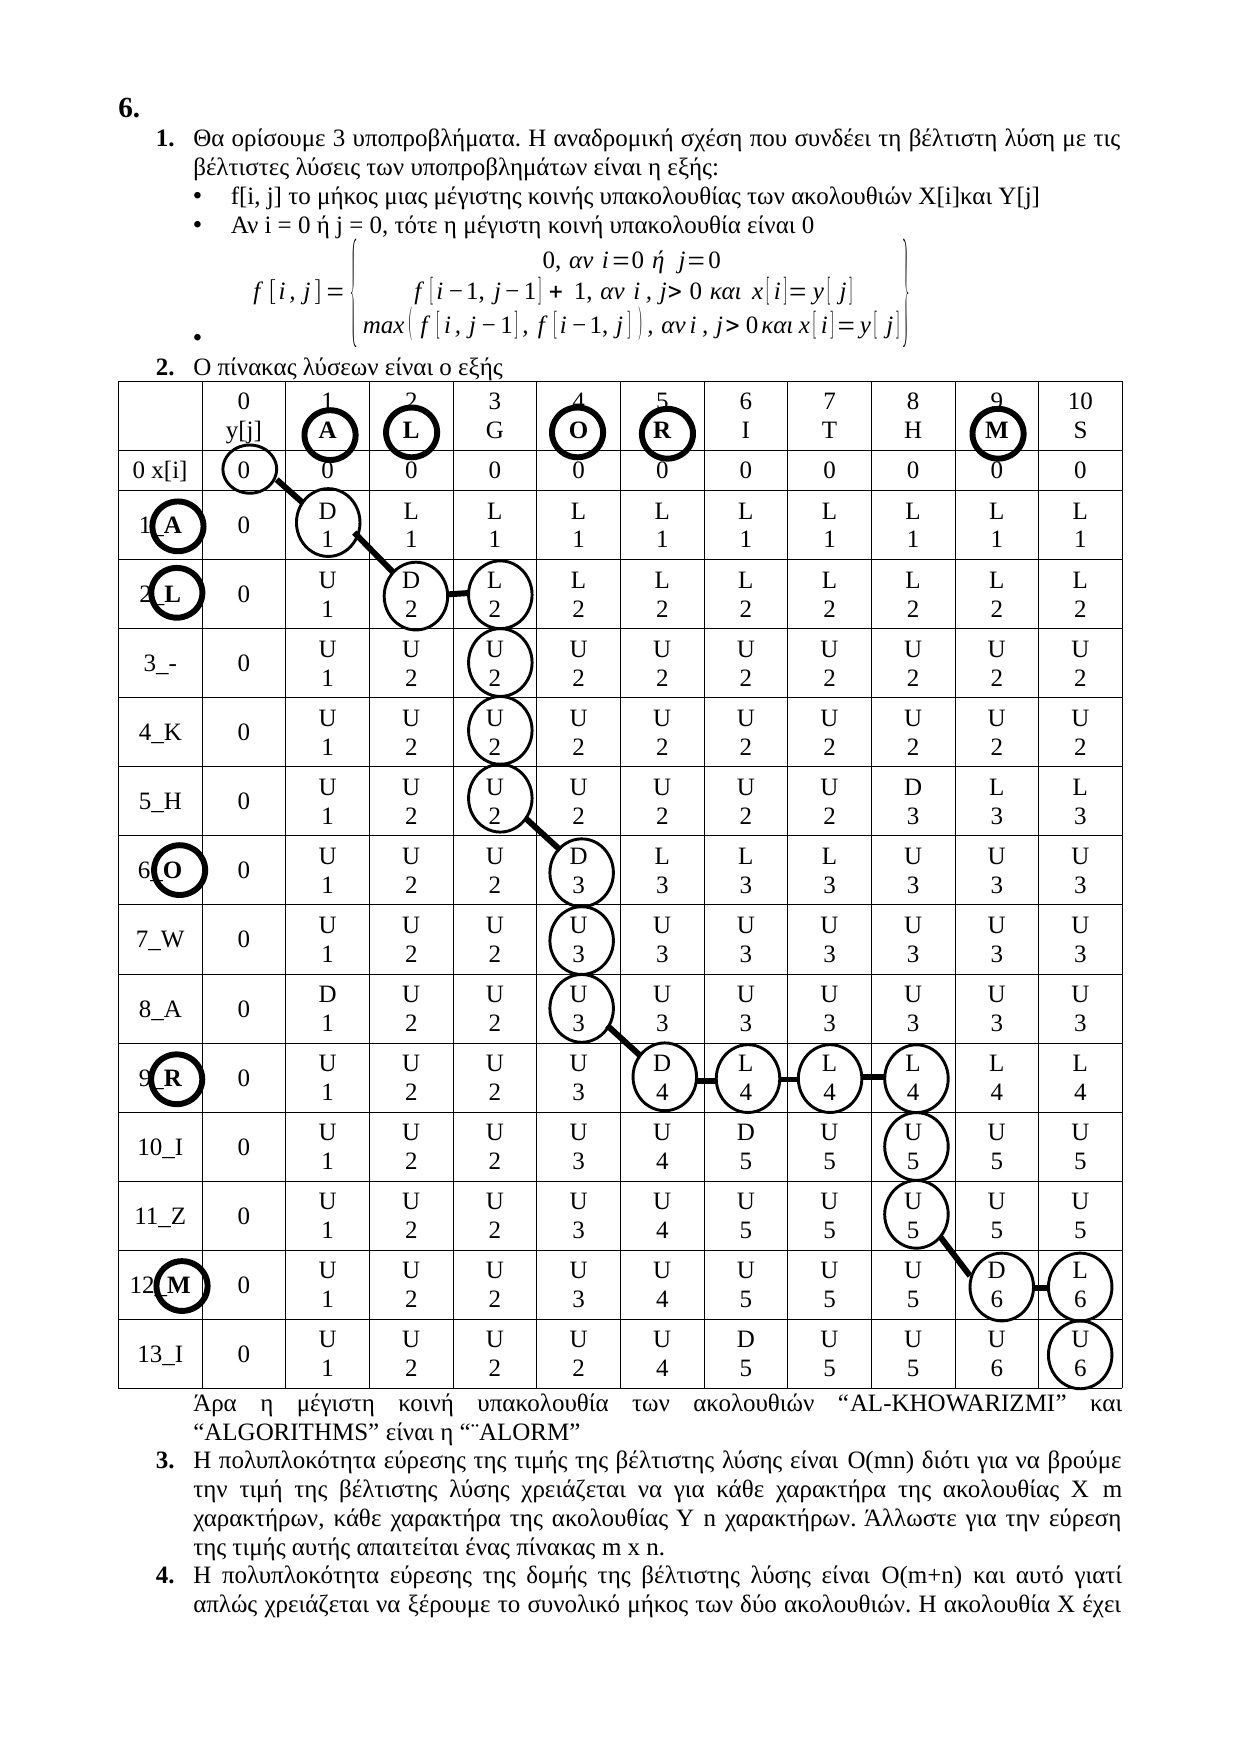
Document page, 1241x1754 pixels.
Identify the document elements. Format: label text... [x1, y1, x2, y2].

table_cell U 2 [454, 836, 536, 904]
table_cell [928, 1113, 955, 1181]
table_cell [387, 560, 412, 568]
table_cell 0 [203, 629, 285, 697]
table_cell 0 [621, 451, 704, 490]
table_cell 7_W [119, 905, 202, 973]
table_cell 12_M [119, 1251, 202, 1319]
table_cell U 2 [370, 1044, 453, 1112]
table_cell [203, 451, 232, 490]
table_cell U 2 [454, 629, 489, 697]
table_cell [674, 1084, 704, 1112]
table_cell L 1 [956, 491, 1038, 559]
table_cell U 2 [471, 698, 530, 762]
table_cell L 1 [1039, 491, 1122, 559]
table_cell 8_A [119, 975, 202, 1042]
table_cell U 5 [872, 1182, 910, 1250]
table_header 5 R [621, 382, 704, 450]
table_header 6 I [705, 382, 787, 450]
table_cell U 1 [286, 698, 369, 766]
table_cell U 3 [788, 905, 871, 973]
table_header 1 A [286, 382, 369, 450]
table_cell U 1 [286, 905, 369, 973]
table_cell 0 [454, 451, 536, 490]
table_cell D 6 [956, 1251, 997, 1271]
table_cell 0 [1039, 451, 1122, 490]
table_cell U 2 [537, 1320, 620, 1388]
table_cell U 5 [956, 1113, 1038, 1181]
table_cell 0 [203, 767, 285, 835]
table_cell U 1 [286, 836, 369, 904]
table_cell [511, 560, 536, 628]
table_cell D 6 [956, 1264, 985, 1319]
table_cell 0 [203, 1113, 285, 1181]
table_cell U 3 [956, 975, 1038, 1042]
table_cell [433, 598, 453, 628]
table_cell L 4 [800, 1047, 860, 1110]
table_cell L 1 [621, 491, 704, 559]
table_cell U 6 [956, 1320, 1038, 1388]
table_cell 0 [956, 451, 1038, 490]
table_cell U 3 [1039, 975, 1122, 1042]
table_cell D 3 [872, 767, 955, 835]
table_cell 0 [203, 975, 285, 1042]
list Η πολυπλοκότητα εύρεσης της τιμής της βέλτιστης λύσης είναι Ο(mn) διότι για να βρούμε την τιμή της βέλτιστης λύσης χρειάζεται να για κάθε χαρακτήρα της ακολουθίας Χ m χαρακτήρων, κάθε χαρακτήρα της ακολουθίας Υ n χαρακτήρων. Άλλωστε για την εύρεση της τιμής αυτής απαιτείται ένας πίνακας m x n. [156, 1445, 1122, 1560]
table_cell [420, 560, 453, 591]
table_cell U 2 [370, 905, 453, 973]
table_cell U 3 [788, 975, 871, 1042]
table_cell U 3 [537, 1044, 620, 1112]
table_cell U 2 [370, 1320, 453, 1388]
table_cell U 1 [286, 767, 369, 835]
table_header 8 H [872, 382, 955, 450]
list Η πολυπλοκότητα εύρεσης της δομής της βέλτιστης λύσης είναι Ο(m+n) και αυτό γιατί απλώς χρειάζεται να ξέρουμε το συνολικό μήκος των δύο ακολουθιών. Η ακολουθία Χ έχει [156, 1560, 1122, 1618]
table_cell D 1 [286, 975, 369, 1042]
table_cell [788, 1044, 819, 1077]
table_cell U 2 [454, 767, 536, 835]
table_cell 0 [203, 836, 285, 904]
list Ο πίνακας λύσεων είναι ο εξής [156, 352, 1122, 381]
table_cell D 1 [296, 491, 311, 498]
table_cell U 2 [370, 1182, 453, 1250]
table_cell D 6 [972, 1255, 1032, 1319]
table_cell [872, 1044, 906, 1074]
table_cell U 2 [454, 1044, 536, 1112]
table_cell L 3 [621, 836, 704, 904]
list Θα ορίσουμε 3 υποπροβλήματα. Η αναδρομική σχέση που συνδέει τη βέλτιστη λύση με τις βέλτιστες λύσεις των υποπροβλημάτων είναι η εξής: [156, 123, 1122, 181]
table_cell [537, 905, 570, 973]
table_cell U 3 [537, 1182, 620, 1250]
table_cell D 1 [298, 491, 358, 554]
table_cell U 2 [705, 629, 787, 697]
table_cell U 2 [621, 767, 704, 835]
table_cell [872, 1113, 905, 1181]
table_cell 3_- [119, 629, 202, 697]
table_cell 0 [203, 698, 285, 766]
table_cell U 2 [370, 1251, 453, 1319]
table_cell L 2 [872, 560, 955, 628]
table_cell 6_O [119, 836, 202, 904]
table_cell 0 [370, 451, 453, 490]
table_cell 0 [872, 451, 955, 490]
table_cell 0 [203, 1044, 285, 1112]
table_cell 2_L [119, 560, 202, 628]
table_cell U 4 [621, 1113, 704, 1181]
table_cell D 6 [1007, 1251, 1038, 1285]
table_cell [1085, 1251, 1122, 1319]
table_cell 11_Z [119, 1182, 202, 1250]
table_cell [680, 1044, 704, 1078]
table_cell U 3 [956, 905, 1038, 973]
table_cell 4_K [119, 698, 202, 766]
table_cell L 2 [471, 563, 530, 627]
table_cell U 5 [788, 1251, 871, 1319]
table_cell U 4 [621, 1182, 704, 1250]
table_cell 10_I [119, 1113, 202, 1181]
table_cell U 2 [454, 905, 536, 973]
table_cell [872, 1080, 903, 1112]
table_cell U 2 [370, 629, 453, 697]
table_cell U 5 [788, 1320, 871, 1388]
table_cell L 4 [887, 1047, 946, 1111]
table_cell U 1 [286, 1113, 369, 1181]
table_cell U 5 [872, 1251, 955, 1319]
table_header 7 T [788, 382, 871, 450]
table_cell L 2 [537, 560, 620, 628]
table_cell U 2 [621, 698, 704, 766]
text 6. [118, 90, 1122, 123]
table_cell [454, 597, 486, 628]
table_cell L 1 [370, 491, 453, 559]
table_cell [1039, 1251, 1075, 1285]
table_cell 0 [203, 491, 285, 559]
table_cell U 5 [705, 1251, 787, 1319]
table_cell U 5 [956, 1182, 1038, 1250]
table_cell L 6 [1050, 1255, 1110, 1319]
table_cell D 4 [635, 1045, 695, 1109]
table_cell L 1 [454, 491, 536, 559]
table_cell U 5 [887, 1182, 946, 1246]
table_cell [595, 1032, 619, 1042]
table_cell U 5 [705, 1182, 787, 1250]
table_cell L 1 [788, 491, 871, 559]
table_cell L 2 [788, 560, 871, 628]
table_header 9 M [956, 382, 1038, 450]
table_cell U 2 [370, 698, 453, 766]
table_cell L 2 [621, 560, 704, 628]
table_cell U 3 [872, 905, 955, 973]
table_cell U 1 [286, 1320, 369, 1388]
table_cell D 2 [386, 564, 446, 628]
table_cell U 6 [1050, 1323, 1110, 1387]
list f[i, j] το μήκος μιας μέγιστης κοινής υπακολουθίας των ακολουθιών X[i]και Y[j] [193, 181, 1122, 210]
table_header 2 L [370, 382, 453, 450]
table_cell 0 [203, 1182, 285, 1250]
table_cell 0 [203, 1251, 285, 1319]
table_cell U 2 [788, 767, 871, 835]
table_cell U 2 [621, 629, 704, 697]
table_cell [370, 560, 399, 628]
table_header [119, 382, 202, 450]
table_cell [593, 905, 620, 973]
table_cell U 2 [788, 698, 871, 766]
table_cell [268, 483, 282, 490]
table_cell L 3 [705, 836, 787, 904]
table_cell [1039, 1291, 1064, 1319]
table_cell L 4 [1039, 1044, 1122, 1112]
table_cell 0 x[i] [119, 451, 202, 490]
table_cell L 4 [956, 1044, 1038, 1112]
table_cell [595, 975, 620, 1032]
table_cell 0 [203, 560, 285, 628]
table_header 4 O [537, 382, 620, 450]
table_cell U 2 [956, 698, 1038, 766]
table_cell [454, 560, 490, 590]
table_cell U 3 [621, 975, 704, 1042]
table_cell U 2 [705, 767, 787, 835]
table_cell 0 [225, 451, 275, 490]
list Άρα η μέγιστη κοινή υπακολουθία των ακολουθιών “AL-KHOWARIZMI” και “ALGORITHMS” είναι η “¨ALORM” [156, 1389, 1122, 1445]
table_cell U 2 [454, 975, 536, 1042]
table_cell U 2 [537, 698, 620, 766]
table_cell L 1 [872, 491, 955, 559]
table_cell L 2 [956, 560, 1038, 628]
table_cell U 3 [537, 1113, 620, 1181]
table_cell [537, 975, 568, 1042]
table_cell U 1 [286, 1182, 369, 1250]
table_cell U 5 [1039, 1182, 1122, 1250]
table_cell [788, 1082, 816, 1112]
table_cell U 5 [923, 1242, 945, 1250]
table_cell L 3 [788, 836, 871, 904]
table_cell U 2 [537, 767, 620, 835]
table_cell [537, 836, 564, 904]
table_cell [841, 1044, 871, 1074]
table_cell D 6 [1018, 1291, 1038, 1319]
table_cell D 3 [551, 836, 620, 904]
table_header 3 G [454, 382, 536, 450]
table_cell U 5 [932, 1182, 955, 1249]
table_cell U 2 [537, 629, 620, 697]
table_cell U 3 [872, 975, 955, 1042]
table_header 0 y[j] [203, 382, 285, 450]
table_cell U 2 [454, 1251, 536, 1319]
table_cell 0 [203, 905, 285, 973]
table_cell D 5 [705, 1320, 787, 1388]
table_cell U 3 [956, 836, 1038, 904]
table_cell [271, 451, 285, 482]
table_cell 0 [705, 451, 787, 490]
table_cell [759, 1044, 787, 1077]
table_cell U 2 [1039, 698, 1122, 766]
table_cell U 2 [1039, 629, 1122, 697]
table_cell 5_H [119, 767, 202, 835]
table_cell L 3 [1039, 767, 1122, 835]
table_cell L 2 [1039, 560, 1122, 628]
table_cell U 2 [872, 698, 955, 766]
table_cell U 2 [454, 1113, 536, 1181]
table_cell U 2 [370, 767, 453, 835]
table_cell 1_A [119, 491, 202, 559]
table_cell U 5 [872, 1320, 955, 1388]
table_cell U 2 [872, 629, 955, 697]
table_cell U 2 [956, 629, 1038, 697]
table_cell [927, 1044, 955, 1112]
table_cell U 3 [872, 836, 955, 904]
table_cell U 2 [454, 698, 489, 766]
table_cell U 5 [788, 1113, 871, 1181]
table_cell U 2 [512, 698, 536, 766]
table_cell U 5 [788, 1182, 871, 1250]
table_cell U 4 [621, 1251, 704, 1319]
table_cell [762, 1082, 787, 1112]
table_cell U 3 [705, 975, 787, 1042]
table_cell [1093, 1320, 1122, 1388]
table_cell U 3 [621, 905, 704, 973]
table_cell 9_R [119, 1044, 202, 1112]
table_cell [621, 1044, 656, 1112]
table_cell U 2 [370, 836, 453, 904]
table_cell U 2 [454, 1182, 536, 1250]
table_cell U 3 [1039, 905, 1122, 973]
table_cell 0 [788, 451, 871, 490]
table_cell U 3 [552, 976, 611, 1040]
table_cell U 3 [1039, 836, 1122, 904]
table_cell L 1 [537, 491, 620, 559]
table_cell 13_I [119, 1320, 202, 1388]
table_cell U 3 [537, 1251, 620, 1319]
table_cell L 1 [705, 491, 787, 559]
table_cell 0 [286, 451, 369, 490]
table_cell [705, 1044, 737, 1078]
table_cell U 5 [887, 1115, 946, 1178]
table_cell U 4 [621, 1320, 704, 1388]
table_cell U 2 [788, 629, 871, 697]
table_cell [705, 1084, 734, 1112]
table_cell U 3 [705, 905, 787, 973]
table_cell L 2 [705, 560, 787, 628]
table_cell 0 [203, 1320, 285, 1388]
table_cell U 1 [286, 1044, 369, 1112]
table_cell U 1 [286, 560, 369, 628]
table_cell D 1 [345, 491, 369, 542]
table_cell U 2 [512, 629, 536, 697]
table_cell U 2 [705, 698, 787, 766]
table_cell [1039, 1320, 1068, 1388]
table_cell L 4 [718, 1047, 778, 1110]
table_cell U 2 [370, 1113, 453, 1181]
table_cell [844, 1080, 871, 1112]
table_cell 0 [537, 451, 620, 490]
table_cell U 2 [471, 631, 530, 694]
table_cell U 1 [286, 1251, 369, 1319]
table_cell U 2 [370, 975, 453, 1042]
table_cell U 5 [1039, 1113, 1122, 1181]
table_cell U 2 [454, 1320, 536, 1388]
table_cell D 5 [705, 1113, 787, 1181]
table_cell U 3 [552, 909, 611, 972]
table_cell L 3 [956, 767, 1038, 835]
list Αν i = 0 ή j = 0, τότε η μέγιστη κοινή υπακολουθία είναι 0 [193, 210, 1122, 238]
table_cell D 1 [286, 493, 369, 559]
table_cell U 1 [286, 629, 369, 697]
table_header 10 S [1039, 382, 1122, 450]
